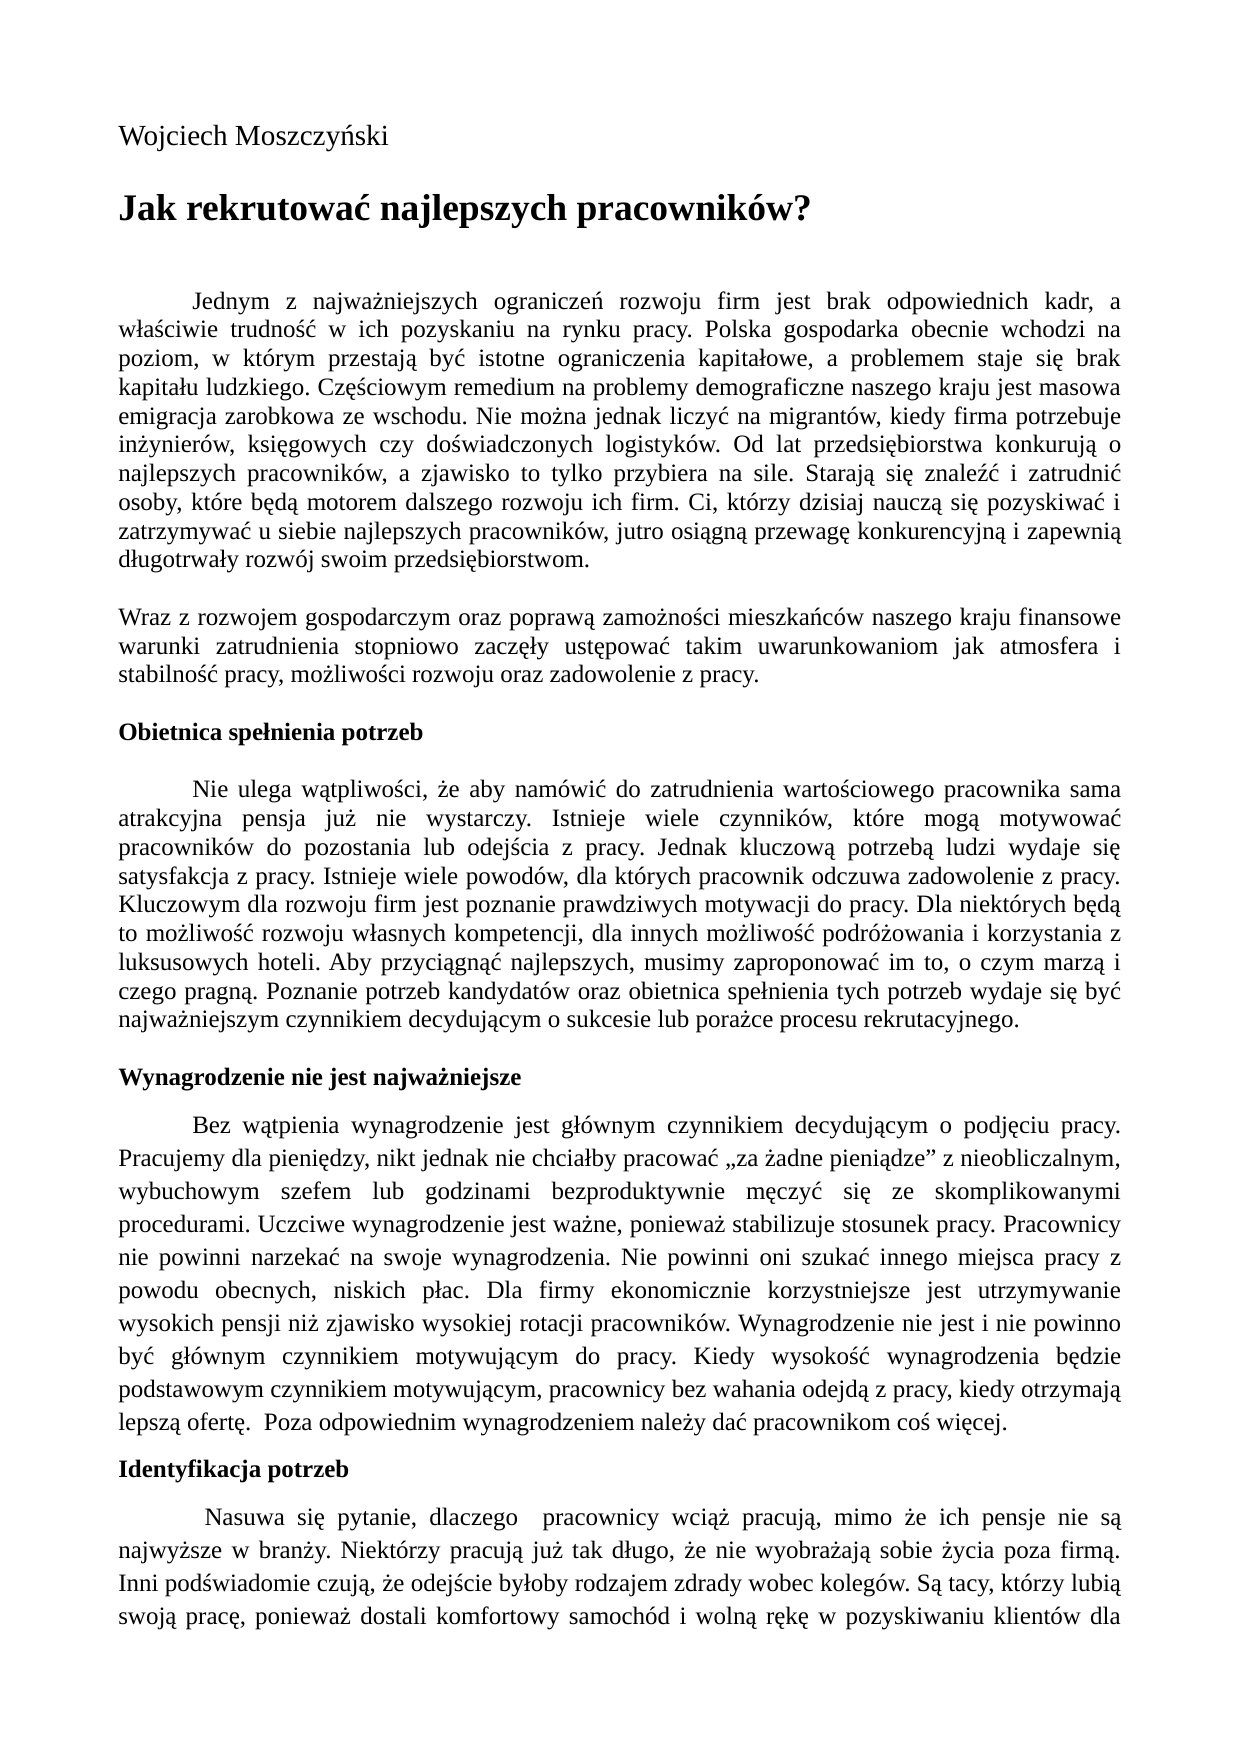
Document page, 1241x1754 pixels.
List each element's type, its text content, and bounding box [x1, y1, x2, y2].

text Wraz z rozwojem gospodarczym oraz poprawą zamożności mieszkańców naszego kraju finansowe warunki zatrudnienia stopniowo zaczęły ustępować takim uwarunkowaniom jak atmosfera i stabilność pracy, możliwości rozwoju oraz zadowolenie z pracy. [118, 602, 1122, 688]
text Wojciech Moszczyński [118, 118, 1122, 152]
text Obietnica spełnienia potrzeb [118, 717, 1122, 746]
text Jednym z najważniejszych ograniczeń rozwoju firm jest brak odpowiednich kadr, a właściwie trudność w ich pozyskaniu na rynku pracy. Polska gospodarka obecnie wchodzi na poziom, w którym przestają być istotne ograniczenia kapitałowe, a problemem staje się brak kapitału ludzkiego. Częściowym remedium na problemy demograficzne naszego kraju jest masowa emigracja zarobkowa ze wschodu. Nie można jednak liczyć na migrantów, kiedy firma potrzebuje inżynierów, księgowych czy doświadczonych logistyków. Od lat przedsiębiorstwa konkurują o najlepszych pracowników, a zjawisko to tylko przybiera na sile. Starają się znaleźć i zatrudnić osoby, które będą motorem dalszego rozwoju ich firm. Ci, którzy dzisiaj nauczą się pozyskiwać i zatrzymywać u siebie najlepszych pracowników, jutro osiągną przewagę konkurencyjną i zapewnią długotrwały rozwój swoim przedsiębiorstwom. [118, 286, 1122, 573]
text Bez wątpienia wynagrodzenie jest głównym czynnikiem decydującym o podjęciu pracy. Pracujemy dla pieniędzy, nikt jednak nie chciałby pracować „za żadne pieniądze” z nieobliczalnym, wybuchowym szefem lub godzinami bezproduktywnie męczyć się ze skomplikowanymi procedurami. Uczciwe wynagrodzenie jest ważne, ponieważ stabilizuje stosunek pracy. Pracownicy nie powinni narzekać na swoje wynagrodzenia. Nie powinni oni szukać innego miejsca pracy z powodu obecnych, niskich płac. Dla firmy ekonomicznie korzystniejsze jest utrzymywanie wysokich pensji niż zjawisko wysokiej rotacji pracowników. Wynagrodzenie nie jest i nie powinno być głównym czynnikiem motywującym do pracy. Kiedy wysokość wynagrodzenia będzie podstawowym czynnikiem motywującym, pracownicy bez wahania odejdą z pracy, kiedy otrzymają lepszą ofertę. Poza odpowiednim wynagrodzeniem należy dać pracownikom coś więcej. [118, 1110, 1122, 1436]
text Jak rekrutować najlepszych pracowników? [118, 185, 1122, 228]
text Identyfikacja potrzeb [118, 1454, 1122, 1483]
text Wynagrodzenie nie jest najważniejsze [118, 1062, 1122, 1091]
text Nie ulega wątpliwości, że aby namówić do zatrudnienia wartościowego pracownika sama atrakcyjna pensja już nie wystarczy. Istnieje wiele czynników, które mogą motywować pracowników do pozostania lub odejścia z pracy. Jednak kluczową potrzebą ludzi wydaje się satysfakcja z pracy. Istnieje wiele powodów, dla których pracownik odczuwa zadowolenie z pracy. Kluczowym dla rozwoju firm jest poznanie prawdziwych motywacji do pracy. Dla niektórych będą to możliwość rozwoju własnych kompetencji, dla innych możliwość podróżowania i korzystania z luksusowych hoteli. Aby przyciągnąć najlepszych, musimy zaproponować im to, o czym marzą i czego pragną. Poznanie potrzeb kandydatów oraz obietnica spełnienia tych potrzeb wydaje się być najważniejszym czynnikiem decydującym o sukcesie lub porażce procesu rekrutacyjnego. [118, 774, 1122, 1033]
text Nasuwa się pytanie, dlaczego pracownicy wciąż pracują, mimo że ich pensje nie są najwyższe w branży. Niektórzy pracują już tak długo, że nie wyobrażają sobie życia poza firmą. Inni podświadomie czują, że odejście byłoby rodzajem zdrady wobec kolegów. Są tacy, którzy lubią swoją pracę, ponieważ dostali komfortowy samochód i wolną rękę w pozyskiwaniu klientów dla [118, 1502, 1122, 1630]
